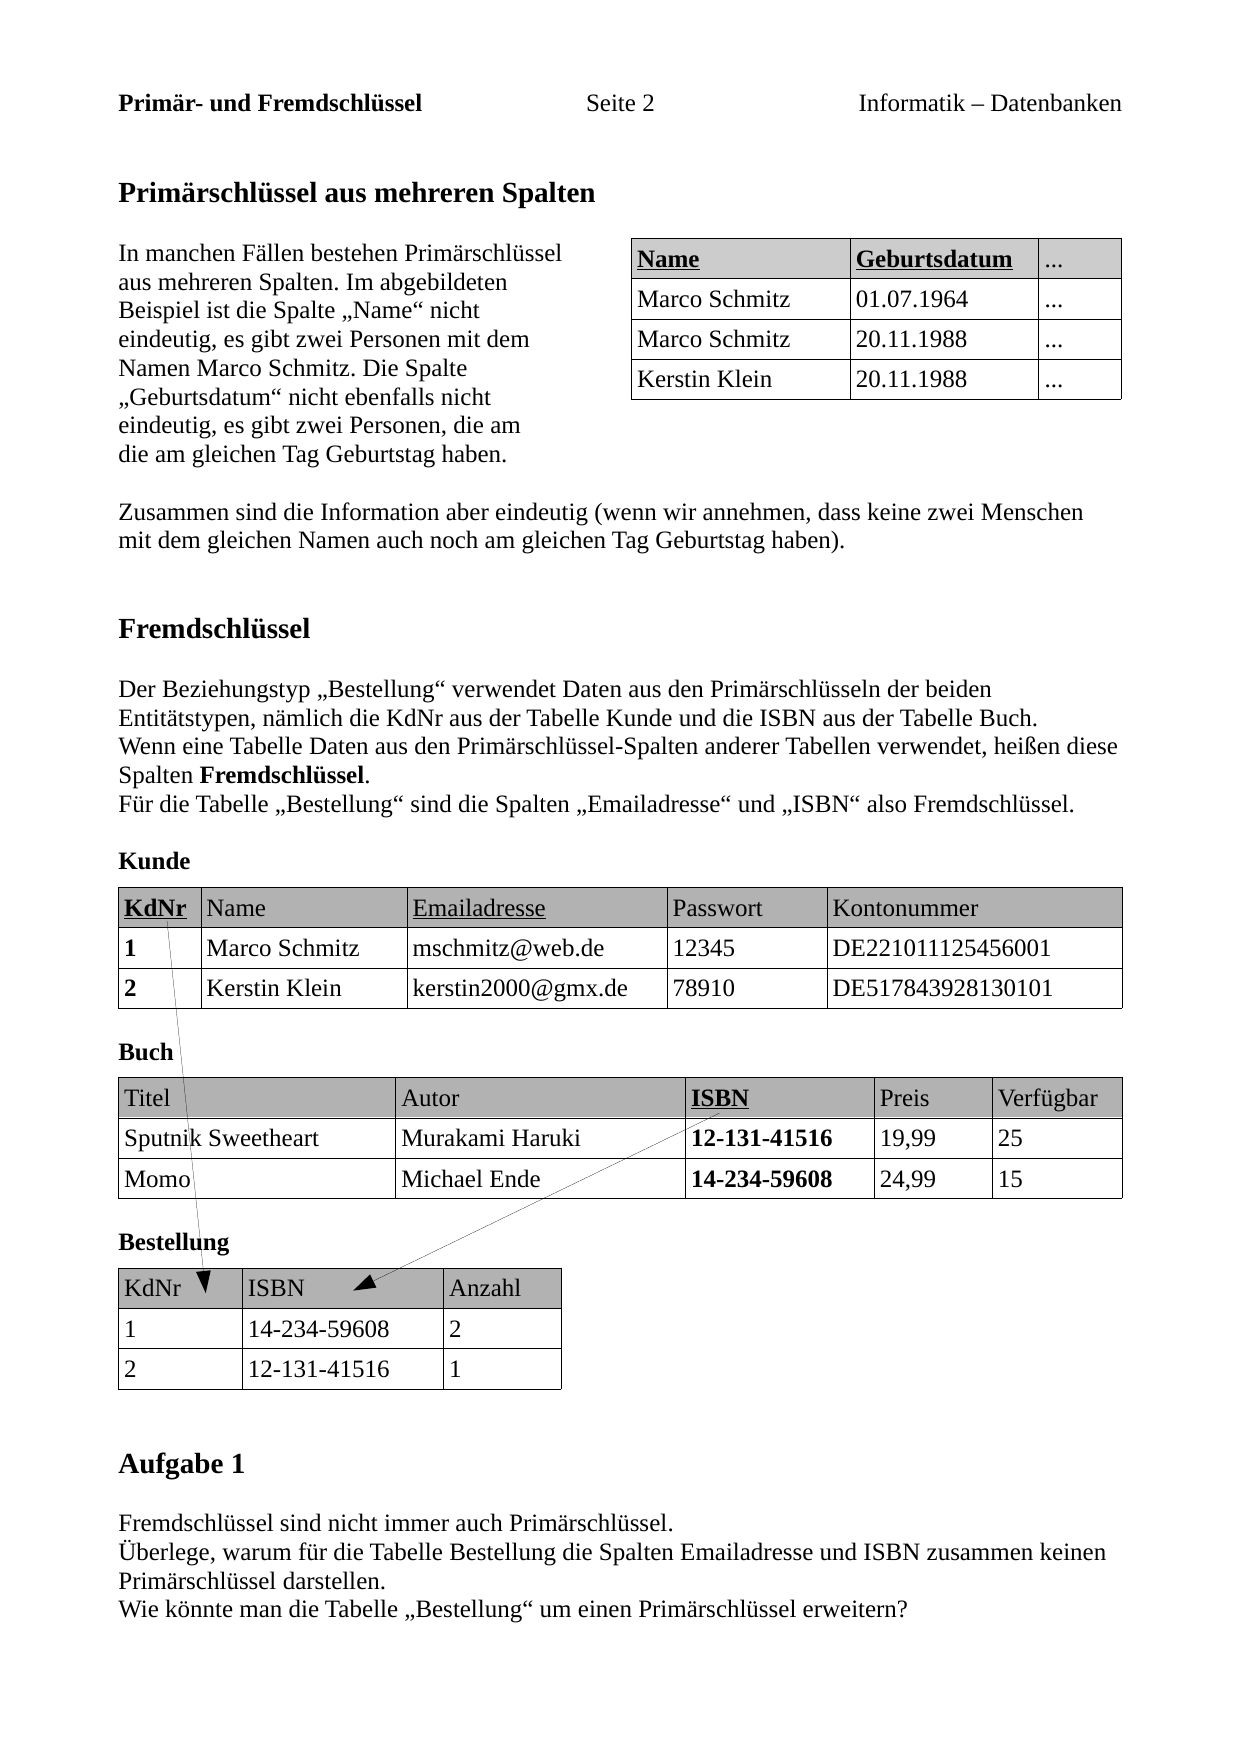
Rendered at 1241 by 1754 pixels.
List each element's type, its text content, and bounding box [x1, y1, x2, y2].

table_cell ... [1039, 279, 1121, 318]
table_cell 78910 [668, 969, 827, 1008]
table_header KdNr [119, 888, 201, 927]
table_cell DE517843928130101 [828, 969, 1122, 1008]
table_cell Michael Ende [396, 1159, 622, 1198]
table_cell mschmitz@web.de [408, 928, 667, 967]
table_header Titel [119, 1078, 187, 1117]
table_cell 2 [119, 969, 175, 1008]
text Überlege, warum für die Tabelle Bestellung die Spalten Emailadresse und ISBN zusammen keinen Primärschlüssel darstellen. [118, 1537, 1122, 1594]
table_header Name [202, 888, 407, 927]
table_header Anzahl [444, 1269, 561, 1308]
table_cell ... [1039, 320, 1121, 359]
table_header ISBN [686, 1078, 874, 1117]
text Bestellung [118, 1227, 201, 1256]
table_cell [173, 969, 201, 1008]
table_header ... [1039, 239, 1121, 278]
text [180, 1037, 1122, 1065]
table_cell ... [1039, 360, 1121, 399]
table_cell 12-131-41516 [243, 1349, 443, 1388]
text Der Beziehungstyp „Bestellung“ verwendet Daten aus den Primärschlüsseln der beiden Entitätstypen, nämlich die KdNr aus der Tabelle Kunde und die ISBN aus der Tabelle Buch. [118, 674, 1122, 731]
table_cell DE221011125456001 [828, 928, 1122, 967]
table_header In manchen Fällen bestehen Primärschlüssel aus mehreren Spalten. Im abgebildeten Beispiel ist die Spalte „Name“ nicht eindeutig, es gibt zwei Personen mit dem Namen Marco Schmitz. Die Spalte „Geburtsdatum“ nicht ebenfalls nicht eindeutig, es gibt zwei Personen, die am [118, 238, 573, 439]
table_cell Marco Schmitz [632, 320, 850, 359]
text Zusammen sind die Information aber eindeutig (wenn wir annehmen, dass keine zwei Menschen mit dem gleichen Namen auch noch am gleichen Tag Geburtstag haben). [118, 497, 1122, 554]
table_cell 01.07.1964 [851, 279, 1038, 318]
table_cell 15 [993, 1159, 1122, 1198]
table_header Passwort [668, 888, 827, 927]
text Aufgabe 1 [118, 1446, 1122, 1479]
table_header Preis [875, 1078, 992, 1117]
table_cell 1 [444, 1349, 561, 1388]
text Primärschlüssel aus mehreren Spalten [118, 176, 1122, 209]
table_header [631, 399, 1122, 439]
table_header Kontonummer [828, 888, 1122, 927]
table_cell [168, 928, 201, 967]
table_header Geburtsdatum [851, 239, 1038, 278]
table_cell 14-234-59608 [686, 1159, 874, 1198]
table_cell Sputnik Sweetheart [119, 1119, 191, 1158]
table_header Verfügbar [993, 1078, 1122, 1117]
table_cell 19,99 [875, 1119, 992, 1158]
table_cell 1 [119, 1309, 242, 1348]
table_cell 12-131-41516 [686, 1119, 874, 1158]
text Fremdschlüssel [118, 612, 1122, 645]
text Fremdschlüssel sind nicht immer auch Primärschlüssel. [118, 1508, 1122, 1537]
table_header ISBN [243, 1269, 443, 1308]
table_header Autor [396, 1078, 685, 1117]
table_header Name [632, 239, 850, 278]
table_cell 24,99 [875, 1159, 992, 1198]
table_cell 12345 [668, 928, 827, 967]
table_cell kerstin2000@gmx.de [408, 969, 667, 1008]
table_cell 2 [119, 1349, 242, 1388]
table_cell 14-234-59608 [243, 1309, 443, 1348]
table_cell 20.11.1988 [851, 320, 1038, 359]
table_cell Momo [119, 1159, 195, 1198]
table_cell 2 [444, 1309, 561, 1348]
text Kunde [118, 846, 1122, 875]
table_cell Kerstin Klein [202, 969, 407, 1008]
table_cell 25 [993, 1119, 1122, 1158]
table_cell Marco Schmitz [632, 279, 850, 318]
text Bestellung [428, 1227, 1122, 1256]
text Für die Tabelle „Bestellung“ sind die Spalten „Emailadresse“ und „ISBN“ also Fremdschlüssel. [118, 789, 1122, 818]
text Wie könnte man die Tabelle „Bestellung“ um einen Primärschlüssel erweitern? [118, 1594, 1122, 1623]
table_cell Murakami Haruki [396, 1119, 685, 1158]
text Bestellung [200, 1227, 482, 1256]
table_cell [192, 1159, 395, 1198]
text die am gleichen Tag Geburtstag haben. [118, 439, 1122, 468]
text Wenn eine Tabelle Daten aus den Primärschlüssel-Spalten anderer Tabellen verwendet, heißen diese Spalten Fremdschlüssel. [118, 731, 1122, 789]
table_cell [547, 1159, 685, 1198]
table_cell Sputnik Sweetheart [188, 1119, 395, 1158]
table_cell 1 [119, 928, 171, 967]
table_header [184, 1078, 395, 1117]
table_cell Kerstin Klein [632, 360, 850, 399]
table_cell Marco Schmitz [202, 928, 407, 967]
table_header [573, 238, 631, 439]
text Buch [118, 1037, 181, 1065]
table_header KdNr [119, 1269, 242, 1308]
table_cell 20.11.1988 [851, 360, 1038, 399]
table_header Emailadresse [408, 888, 667, 927]
